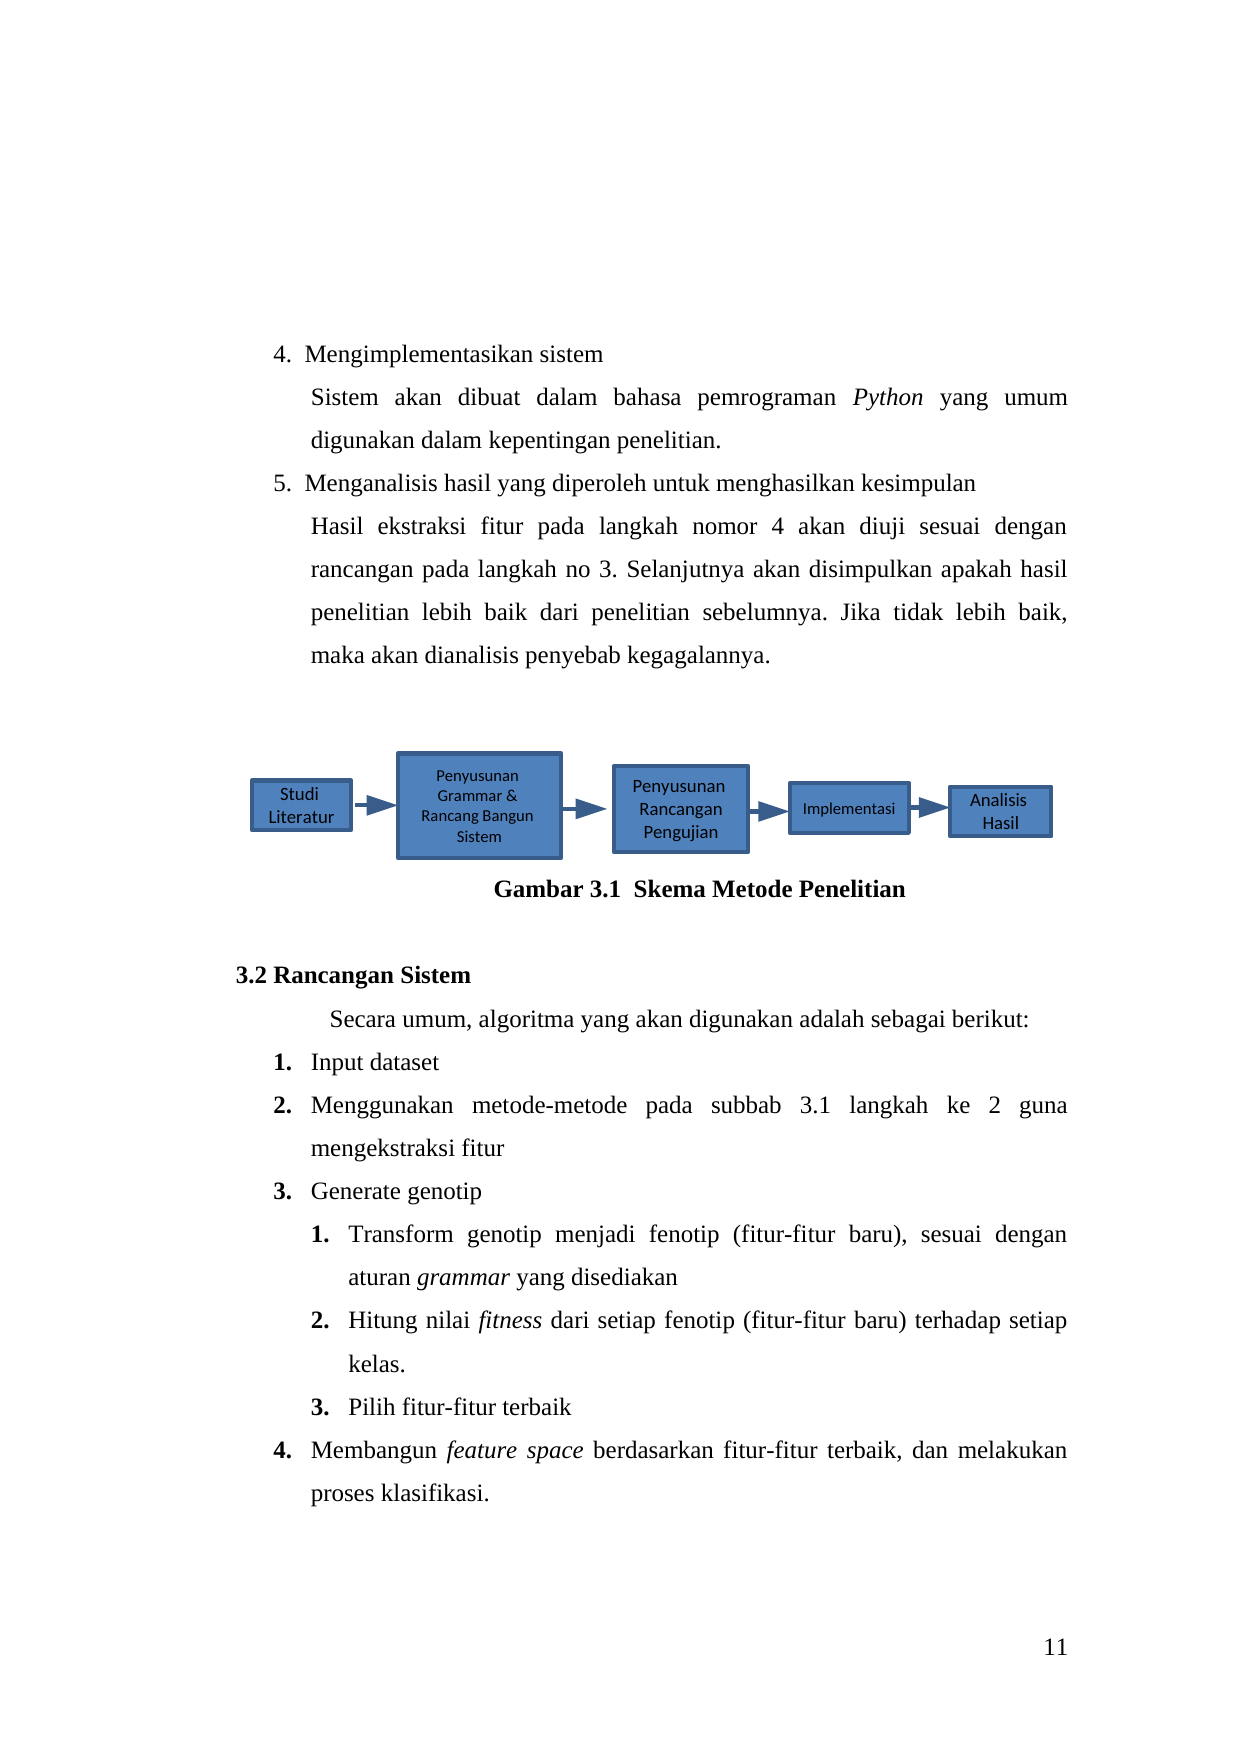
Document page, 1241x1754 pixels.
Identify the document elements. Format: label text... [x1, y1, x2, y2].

list Pilih fitur-fitur terbaik [311, 1392, 1068, 1421]
list Generate genotip [273, 1176, 1068, 1205]
text Secara umum, algoritma yang akan digunakan adalah sebagai berikut: [236, 1004, 1068, 1032]
list Hitung nilai fitness dari setiap fenotip (fitur-fitur baru) terhadap setiap kelas. [311, 1306, 1068, 1377]
list Mengimplementasikan sistem [273, 339, 1068, 367]
list Hasil ekstraksi fitur pada langkah nomor 4 akan diuji sesuai dengan rancangan pada langkah no 3. Selanjutnya akan disimpulkan apakah hasil penelitian lebih baik dari penelitian sebelumnya. Jika tidak lebih baik, maka akan dianalisis penyebab kegagalannya. [273, 511, 1068, 669]
list Membangun feature space berdasarkan fitur-fitur terbaik, dan melakukan proses klasifikasi. [273, 1435, 1068, 1507]
subtitle Rancangan Sistem [236, 961, 1068, 989]
list Input dataset [273, 1047, 1068, 1076]
text Gambar 3.1 Skema Metode Penelitian [236, 856, 1068, 903]
list Menggunakan metode-metode pada subbab 3.1 langkah ke 2 guna mengekstraksi fitur [273, 1090, 1068, 1162]
list Menganalisis hasil yang diperoleh untuk menghasilkan kesimpulan [273, 468, 1068, 497]
list Sistem akan dibuat dalam bahasa pemrograman Python yang umum digunakan dalam kepentingan penelitian. [273, 382, 1068, 454]
list Transform genotip menjadi fenotip (fitur-fitur baru), sesuai dengan aturan grammar yang disediakan [311, 1219, 1068, 1291]
